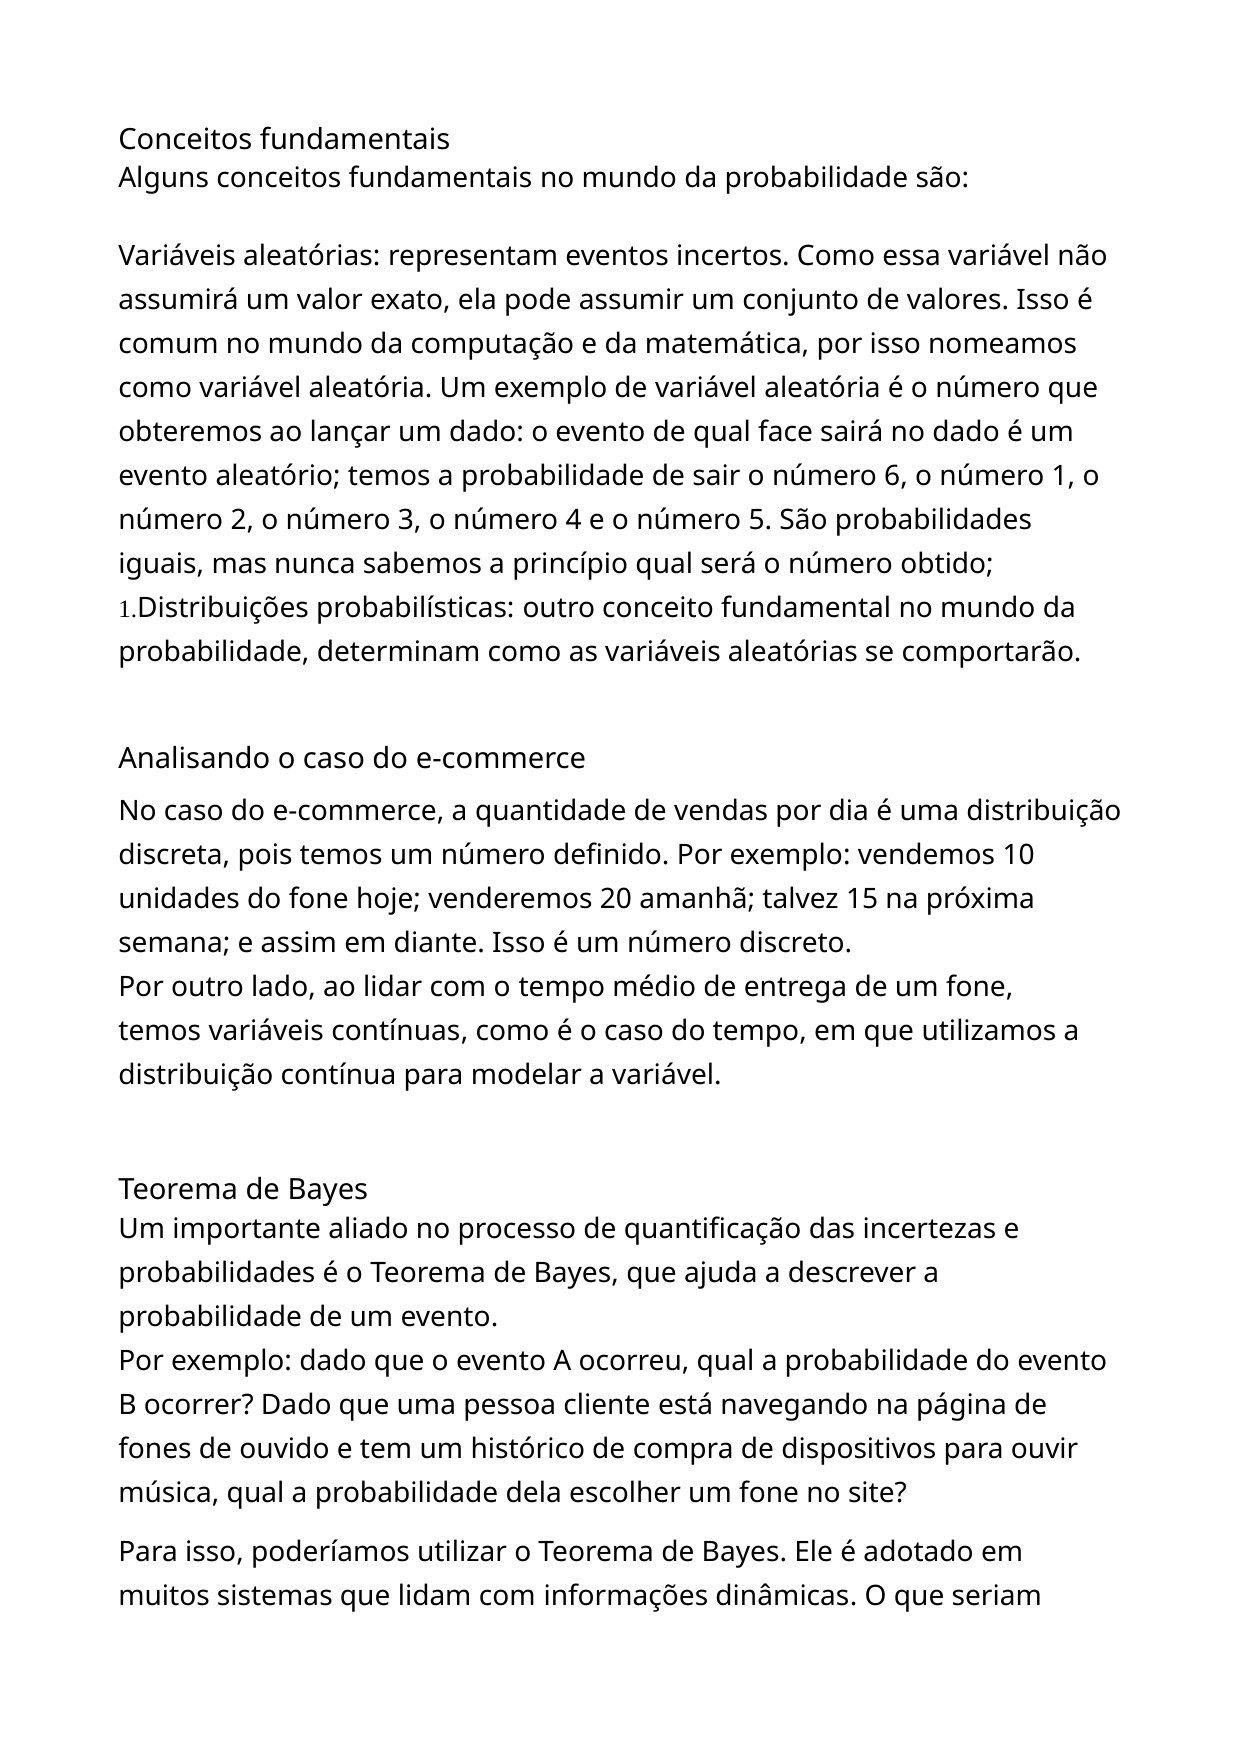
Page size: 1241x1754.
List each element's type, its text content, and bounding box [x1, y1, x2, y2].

subtitle Conceitos fundamentais [118, 118, 1122, 158]
text Por outro lado, ao lidar com o tempo médio de entrega de um fone, temos variáveis contínuas, como é o caso do tempo, em que utilizamos a distribuição contínua para modelar a variável. [118, 966, 1122, 1093]
subtitle Teorema de Bayes [118, 1169, 1122, 1208]
text Para isso, poderíamos utilizar o Teorema de Bayes. Ele é adotado em muitos sistemas que lidam com informações dinâmicas. O que seriam [118, 1531, 1122, 1614]
subtitle Analisando o caso do e-commerce [118, 738, 1122, 777]
text Por exemplo: dado que o evento A ocorreu, qual a probabilidade do evento B ocorrer? Dado que uma pessoa cliente está navegando na página de fones de ouvido e tem um histórico de compra de dispositivos para ouvir música, qual a probabilidade dela escolher um fone no site? [118, 1341, 1122, 1511]
text Um importante aliado no processo de quantificação das incertezas e probabilidades é o Teorema de Bayes, que ajuda a descrever a probabilidade de um evento. [118, 1208, 1122, 1335]
text No caso do e-commerce, a quantidade de vendas por dia é uma distribuição discreta, pois temos um número definido. Por exemplo: vendemos 10 unidades do fone hoje; venderemos 20 amanhã; talvez 15 na próxima semana; e assim em diante. Isso é um número discreto. [118, 790, 1122, 960]
list Distribuições probabilísticas: outro conceito fundamental no mundo da probabilidade, determinam como as variáveis aleatórias se comportarão. [118, 587, 1122, 670]
text Alguns conceitos fundamentais no mundo da probabilidade são: [118, 158, 1122, 196]
text Variáveis aleatórias: representam eventos incertos. Como essa variável não assumirá um valor exato, ela pode assumir um conjunto de valores. Isso é comum no mundo da computação e da matemática, por isso nomeamos como variável aleatória. Um exemplo de variável aleatória é o número que obteremos ao lançar um dado: o evento de qual face sairá no dado é um evento aleatório; temos a probabilidade de sair o número 6, o número 1, o número 2, o número 3, o número 4 e o número 5. São probabilidades iguais, mas nunca sabemos a princípio qual será o número obtido; [118, 235, 1122, 582]
